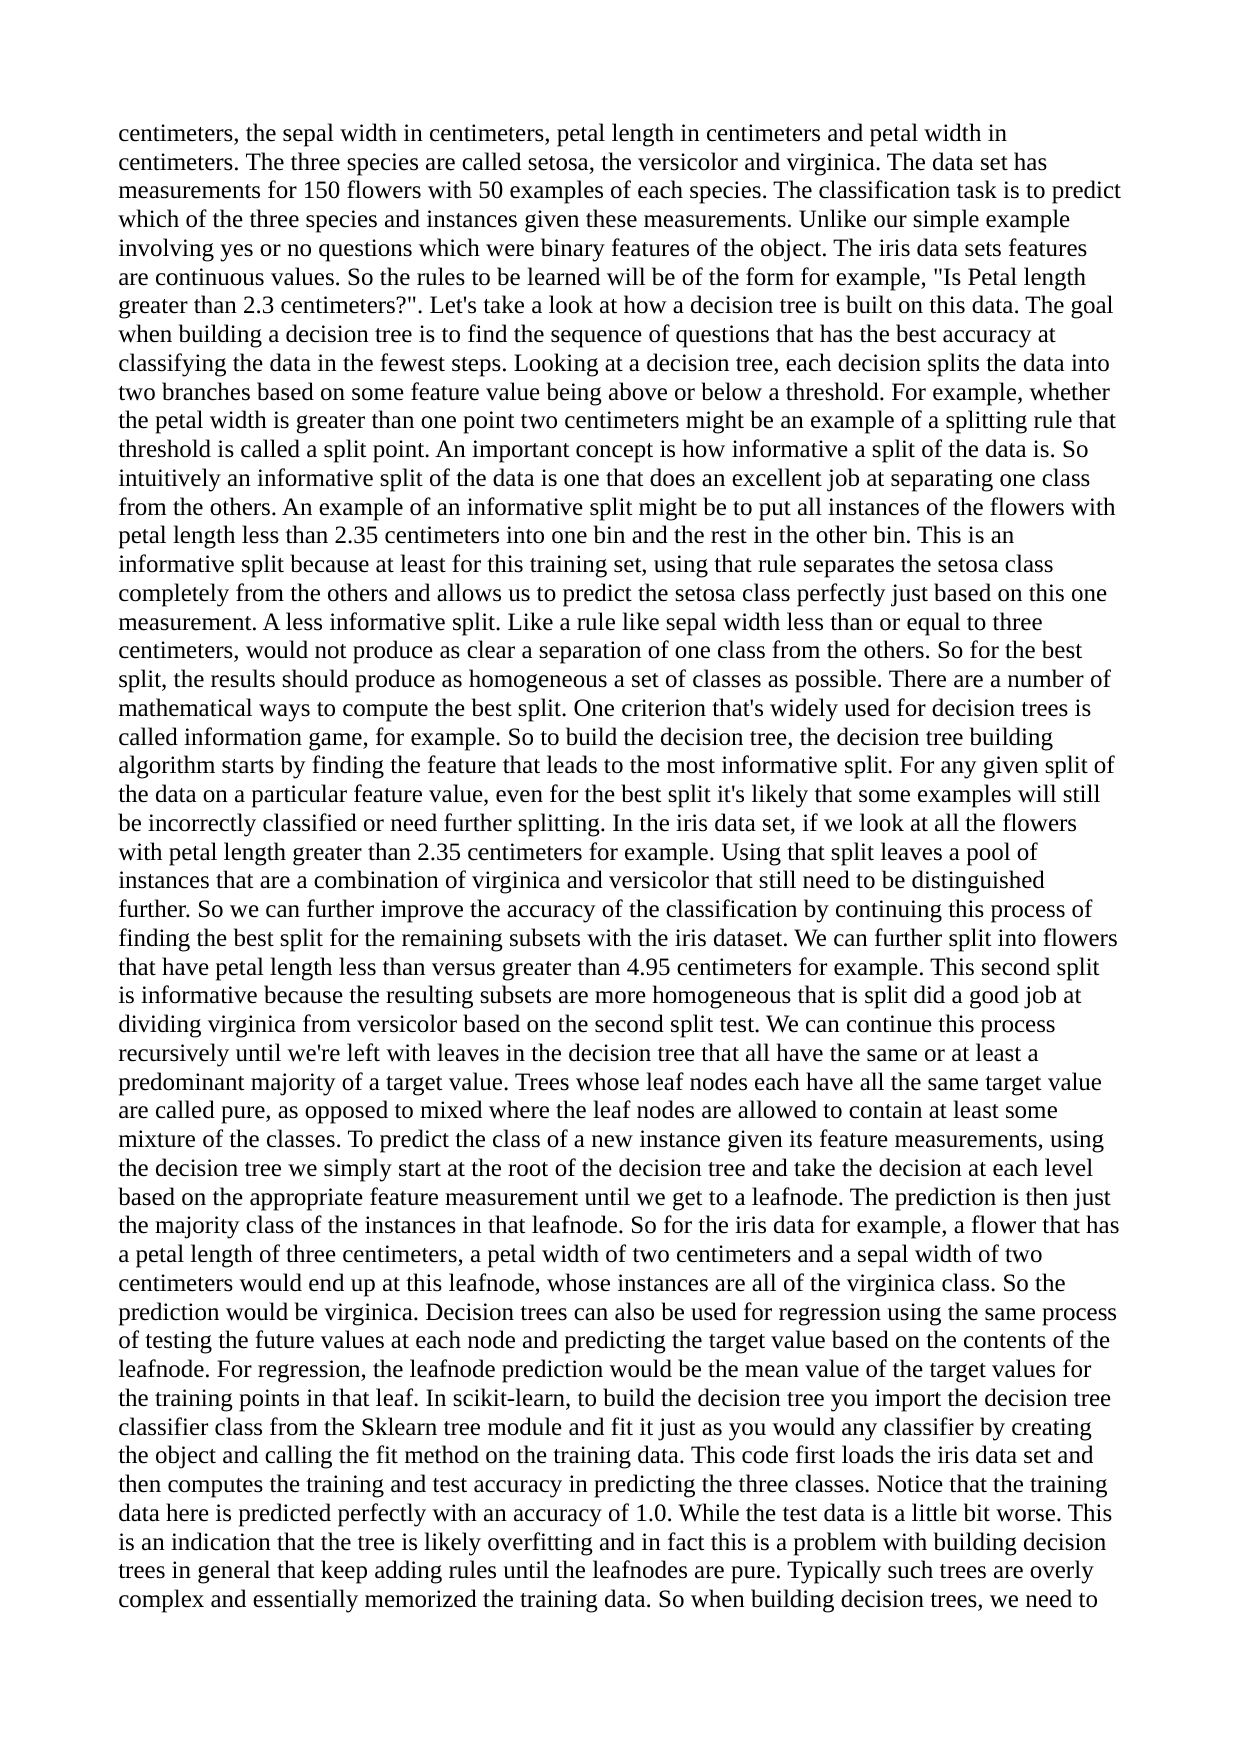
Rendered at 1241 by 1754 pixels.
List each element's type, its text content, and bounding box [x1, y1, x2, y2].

text centimeters, the sepal width in centimeters, petal length in centimeters and petal width in centimeters. The three species are called setosa, the versicolor and virginica. The data set has measurements for 150 flowers with 50 examples of each species. The classification task is to predict which of the three species and instances given these measurements. Unlike our simple example involving yes or no questions which were binary features of the object. The iris data sets features are continuous values. So the rules to be learned will be of the form for example, "Is Petal length greater than 2.3 centimeters?". Let's take a look at how a decision tree is built on this data. The goal when building a decision tree is to find the sequence of questions that has the best accuracy at classifying the data in the fewest steps. Looking at a decision tree, each decision splits the data into two branches based on some feature value being above or below a threshold. For example, whether the petal width is greater than one point two centimeters might be an example of a splitting rule that threshold is called a split point. An important concept is how informative a split of the data is. So intuitively an informative split of the data is one that does an excellent job at separating one class from the others. An example of an informative split might be to put all instances of the flowers with petal length less than 2.35 centimeters into one bin and the rest in the other bin. This is an informative split because at least for this training set, using that rule separates the setosa class completely from the others and allows us to predict the setosa class perfectly just based on this one measurement. A less informative split. Like a rule like sepal width less than or equal to three centimeters, would not produce as clear a separation of one class from the others. So for the best split, the results should produce as homogeneous a set of classes as possible. There are a number of mathematical ways to compute the best split. One criterion that's widely used for decision trees is called information game, for example. So to build the decision tree, the decision tree building algorithm starts by finding the feature that leads to the most informative split. For any given split of the data on a particular feature value, even for the best split it's likely that some examples will still be incorrectly classified or need further splitting. In the iris data set, if we look at all the flowers with petal length greater than 2.35 centimeters for example. Using that split leaves a pool of instances that are a combination of virginica and versicolor that still need to be distinguished further. So we can further improve the accuracy of the classification by continuing this process of finding the best split for the remaining subsets with the iris dataset. We can further split into flowers that have petal length less than versus greater than 4.95 centimeters for example. This second split is informative because the resulting subsets are more homogeneous that is split did a good job at dividing virginica from versicolor based on the second split test. We can continue this process recursively until we're left with leaves in the decision tree that all have the same or at least a predominant majority of a target value. Trees whose leaf nodes each have all the same target value are called pure, as opposed to mixed where the leaf nodes are allowed to contain at least some mixture of the classes. To predict the class of a new instance given its feature measurements, using the decision tree we simply start at the root of the decision tree and take the decision at each level based on the appropriate feature measurement until we get to a leafnode. The prediction is then just the majority class of the instances in that leafnode. So for the iris data for example, a flower that has a petal length of three centimeters, a petal width of two centimeters and a sepal width of two centimeters would end up at this leafnode, whose instances are all of the virginica class. So the prediction would be virginica. Decision trees can also be used for regression using the same process of testing the future values at each node and predicting the target value based on the contents of the leafnode. For regression, the leafnode prediction would be the mean value of the target values for the training points in that leaf. In scikit-learn, to build the decision tree you import the decision tree classifier class from the Sklearn tree module and fit it just as you would any classifier by creating the object and calling the fit method on the training data. This code first loads the iris data set and then computes the training and test accuracy in predicting the three classes. Notice that the training data here is predicted perfectly with an accuracy of 1.0. While the test data is a little bit worse. This is an indication that the tree is likely overfitting and in fact this is a problem with building decision trees in general that keep adding rules until the leafnodes are pure. Typically such trees are overly complex and essentially memorized the training data. So when building decision trees, we need to [118, 118, 1122, 1613]
